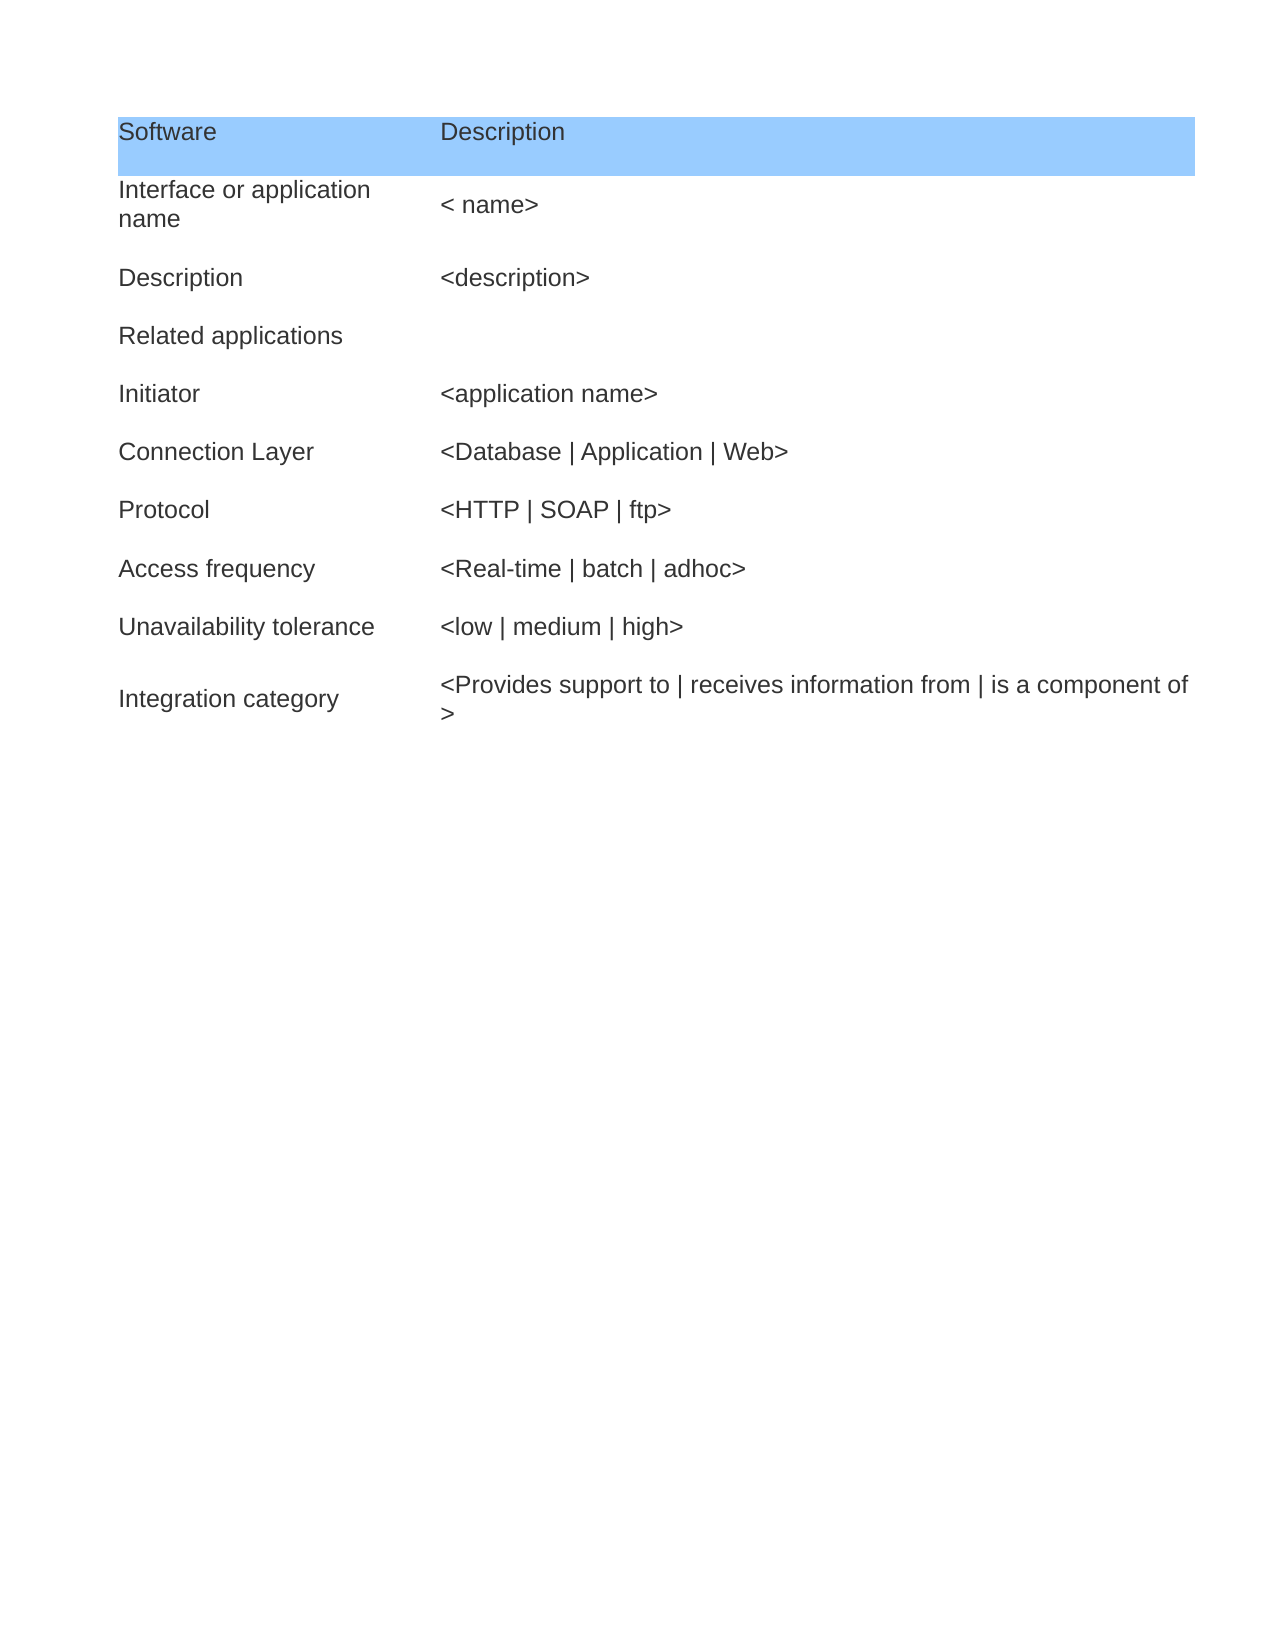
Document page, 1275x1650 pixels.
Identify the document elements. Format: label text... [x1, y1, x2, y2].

table_cell Protocol [118, 495, 440, 554]
table_cell <Database | Application | Web> [440, 437, 1195, 495]
table_cell Connection Layer [118, 437, 440, 495]
table_cell <low | medium | high> [440, 612, 1195, 670]
table_cell <application name> [440, 379, 1195, 437]
table_cell Interface or application name [118, 176, 440, 262]
table_cell <description> [440, 263, 1195, 321]
table_cell <Provides support to | receives information from | is a component of > [440, 670, 1195, 757]
table_cell Access frequency [118, 554, 440, 612]
table_cell Initiator [118, 379, 440, 437]
table_cell Integration category [118, 670, 440, 757]
table_cell Unavailability tolerance [118, 612, 440, 670]
table_cell Related applications [118, 321, 440, 379]
table_cell <HTTP | SOAP | ftp> [440, 495, 1195, 554]
table_cell < name> [440, 176, 1195, 262]
table_header Software [118, 117, 440, 176]
table_cell [440, 321, 1195, 379]
table_cell Description [118, 263, 440, 321]
table_header Description [440, 117, 1195, 176]
table_cell <Real-time | batch | adhoc> [440, 554, 1195, 612]
